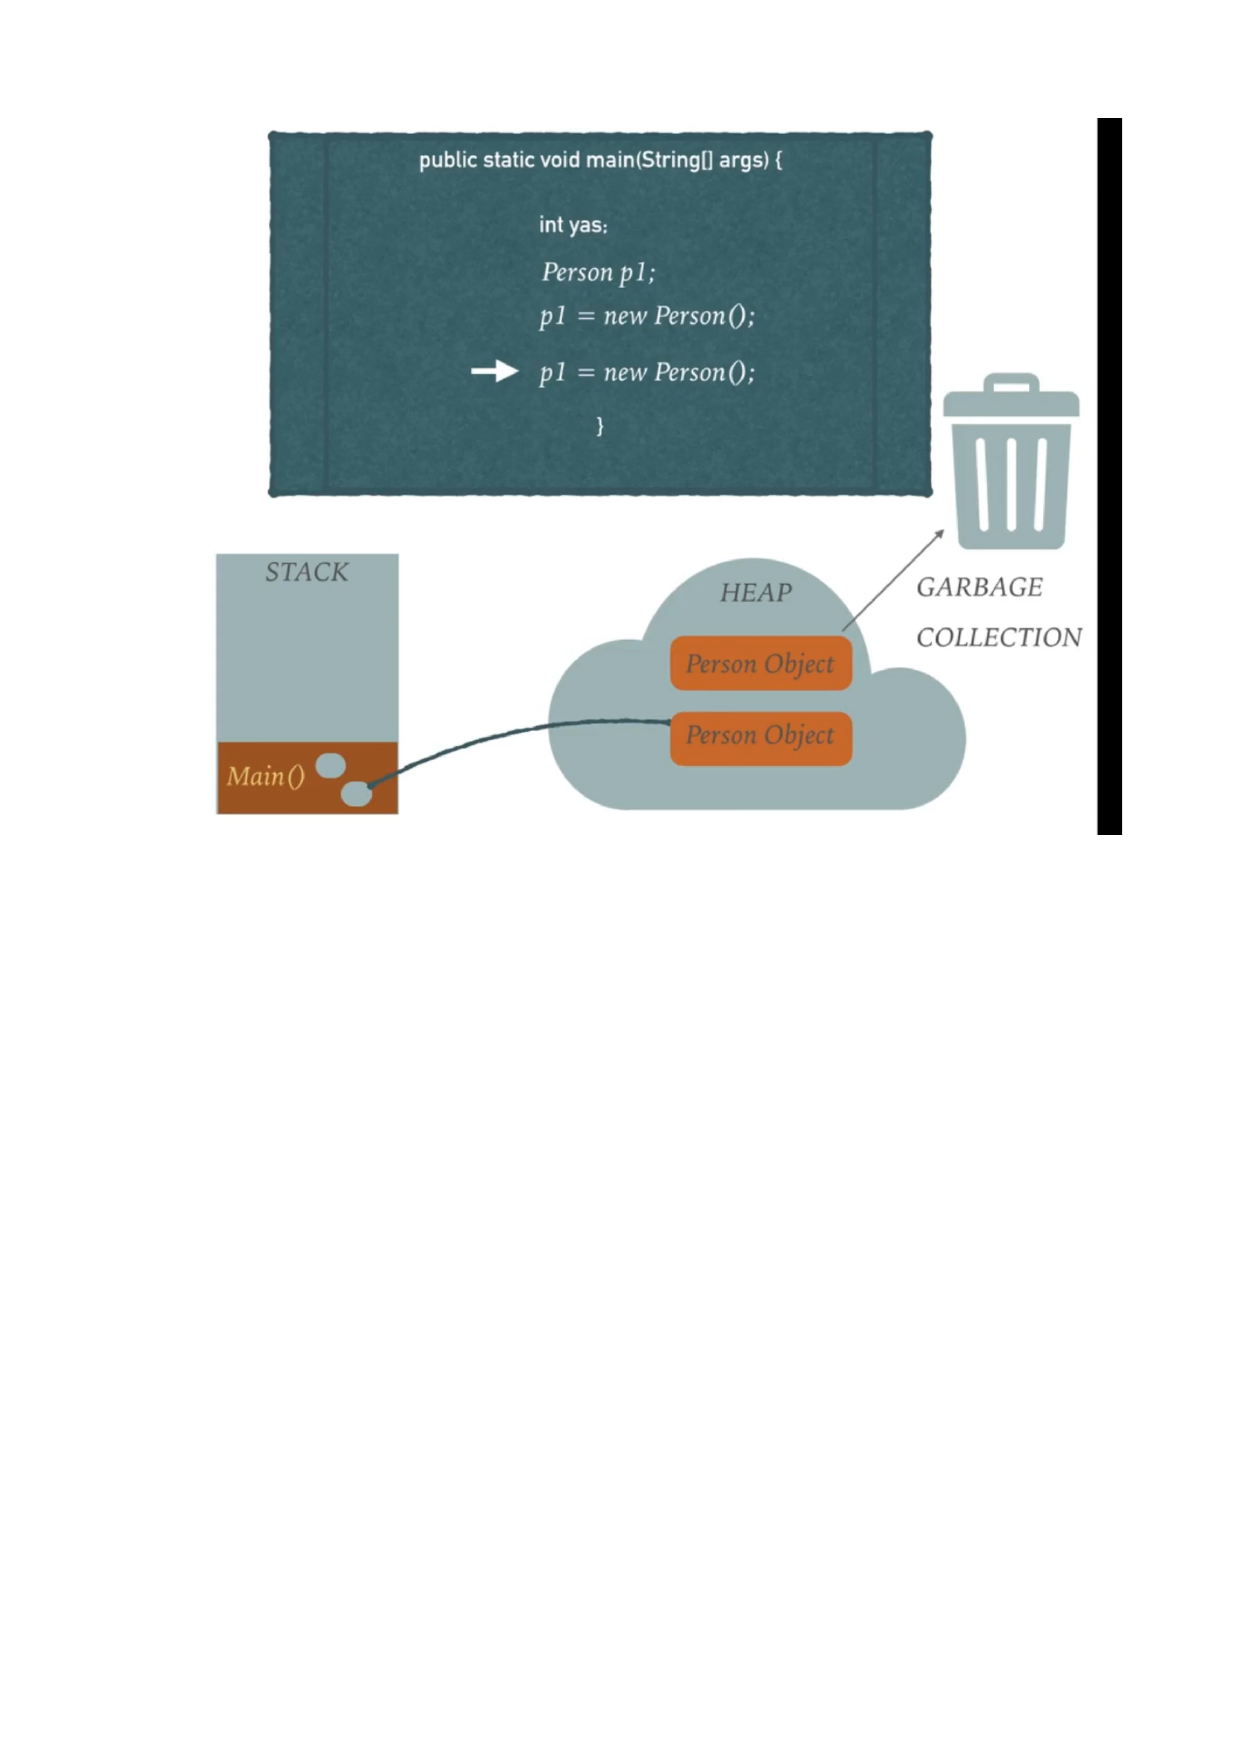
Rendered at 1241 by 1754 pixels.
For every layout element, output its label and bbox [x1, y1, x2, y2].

picture [118, 118, 1123, 835]
